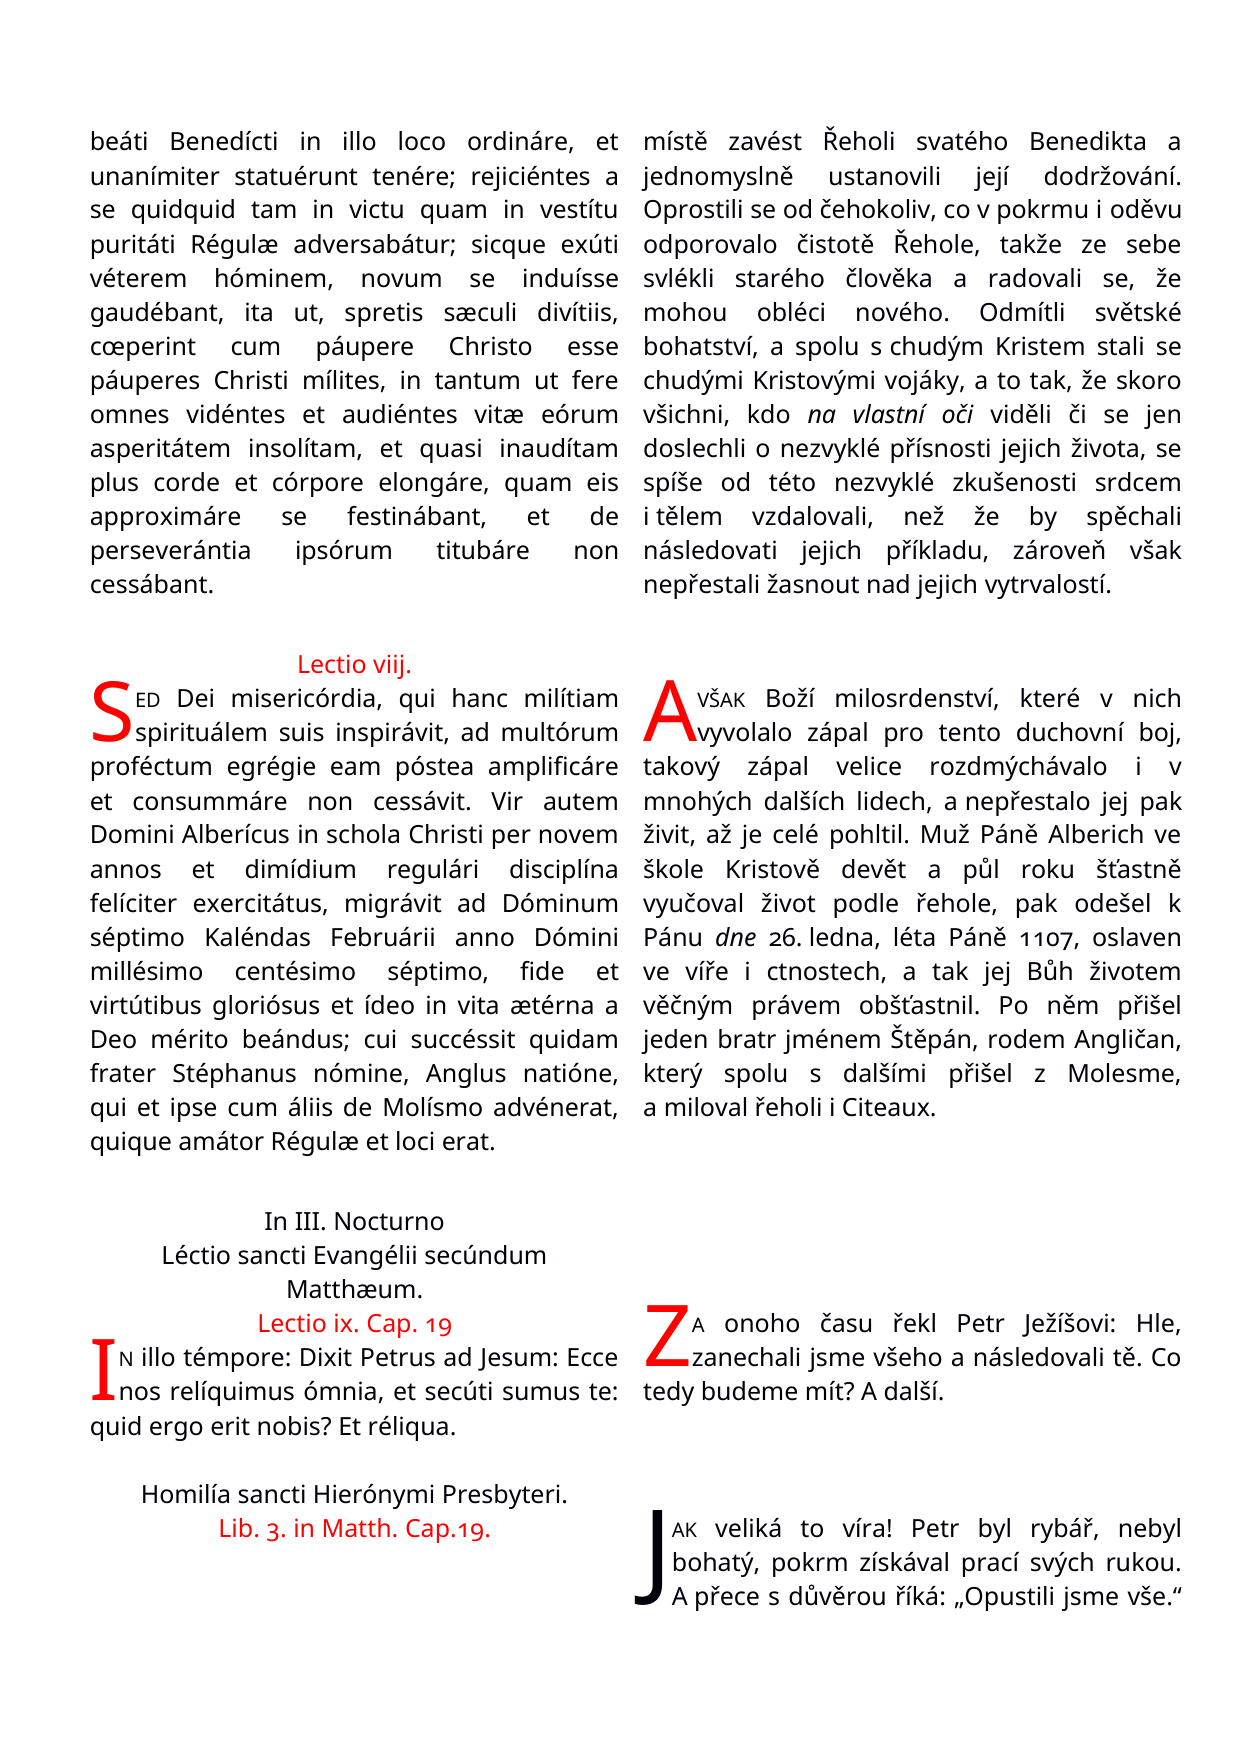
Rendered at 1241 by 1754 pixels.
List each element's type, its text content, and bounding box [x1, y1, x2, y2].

table_cell In III. Nocturno Léctio sancti Evangélii secúndum Matthæum. Lectio ix. Cap. 19 In illo témpore: Dixit Petrus ad Jesum: Ecce nos relíquimus ómnia, et secúti sumus te: quid ergo erit nobis? Et réliqua. Homilía sancti Hierónymi Presbyteri. Lib. 3. in Matth. Cap.19. Grandis fidúcia! Petrus piscátor erat, dives non fúerat, cíbos manu et arte quærébat: et tamen lóquitur confidénter, Relíquimus ómnia. Et quia non súfficit tantum relínquere, jun­git quod perféctum est: Et secúti sumus te. Fécimus quod jussísti: quid ígitur nobis dabis præmii? [78, 1198, 631, 1618]
table_cell beáti Benedícti in illo loco ordináre, et unanímiter statuérunt tenére; rejiciéntes a se quidquid tam in victu quam in vestítu puritáti Régulæ adversabátur; sicque exúti véterem hóminem, novum se induísse gaudébant, ita ut, spretis sæculi divítiis, cœperint cum páupere Christo esse páuperes Christi mílites, in tantum ut fere omnes vidéntes et audiéntes vitæ eórum asperitátem insolítam, et quasi inaudítam plus corde et córpore elongáre, quam eis approximáre se festinábant‚ et de perseverántia ipsórum titubáre non cessábant. [78, 118, 631, 641]
table_cell Lectio viij. Sed Dei misericórdia, qui hanc milítiam spirituálem suis inspirávit, ad multórum proféctum egrégie eam póstea amplificáre et consummáre non cessávit. Vir autem Domini Alberícus in schola Christi per novem annos et dimídium regulári disciplína felíciter exercitátus, migrávit ad Dóminum séptimo Kaléndas Februárii anno Dómini millésimo centésimo séptimo‚ fide et virtútibus gloriósus et ídeo in vita ætérna a Deo mérito beándus; cui succéssit quidam frater Stéphanus nómine, Anglus natióne, qui et ipse cum áliis de Molísmo advénerat, quique amátor Régulæ et loci erat. [78, 641, 631, 1198]
table_cell místě zavést Řeholi svatého Benedikta a jednomyslně ustanovili její dodržování. Oprostili se od čehokoliv, co v pokrmu i oděvu odporovalo čistotě Řehole, takže ze sebe svlékli starého člověka a radovali se, že mohou obléci nového. Odmítli světské bohatství, a spolu s chudým Kristem stali se chudými Kristovými vojáky, a to tak, že skoro všichni, kdo na vlastní oči viděli či se jen doslechli o nezvyklé přísnosti jejich života, se spíše od této nezvyklé zkušenosti srdcem i tělem vzdalovali, než že by spěchali následovati jejich příkladu, zároveň však nepřestali žasnout nad jejich vytrvalostí. [631, 118, 1194, 641]
table_cell Za onoho času řekl Petr Ježíšovi: Hle, zanechali jsme všeho a následovali tě. Co tedy budeme mít? A další. Jak veliká to víra! Petr byl rybář, nebyl bohatý, pokrm získával prací svých rukou. A přece s důvěrou říká: „Opustili jsme vše.“ A protože nestačí jen vše opustit, dodává ještě správně: „A následovali tě. Udělali jsme, co jsi přikázal. Jakou nám tedy dáš odměnu?“ [631, 1198, 1194, 1618]
table_cell Avšak Boží milosrdenství, které v nich vyvolalo zápal pro tento duchovní boj, takový zápal velice rozdmýchávalo i v mnohých dalších lidech, a nepřestalo jej pak živit, až je celé pohltil. Muž Páně Alberich ve škole Kristově devět a půl roku šťastně vyučoval život podle řehole, pak odešel k Pánu dne 26. ledna, léta Páně 1107, oslaven ve víře i ctnostech, a tak jej Bůh životem věčným právem obšťastnil. Po něm přišel jeden bratr jménem Štěpán, rodem Angličan, který spolu s dalšími přišel z Molesme, a miloval řeholi i Citeaux. [631, 641, 1194, 1198]
